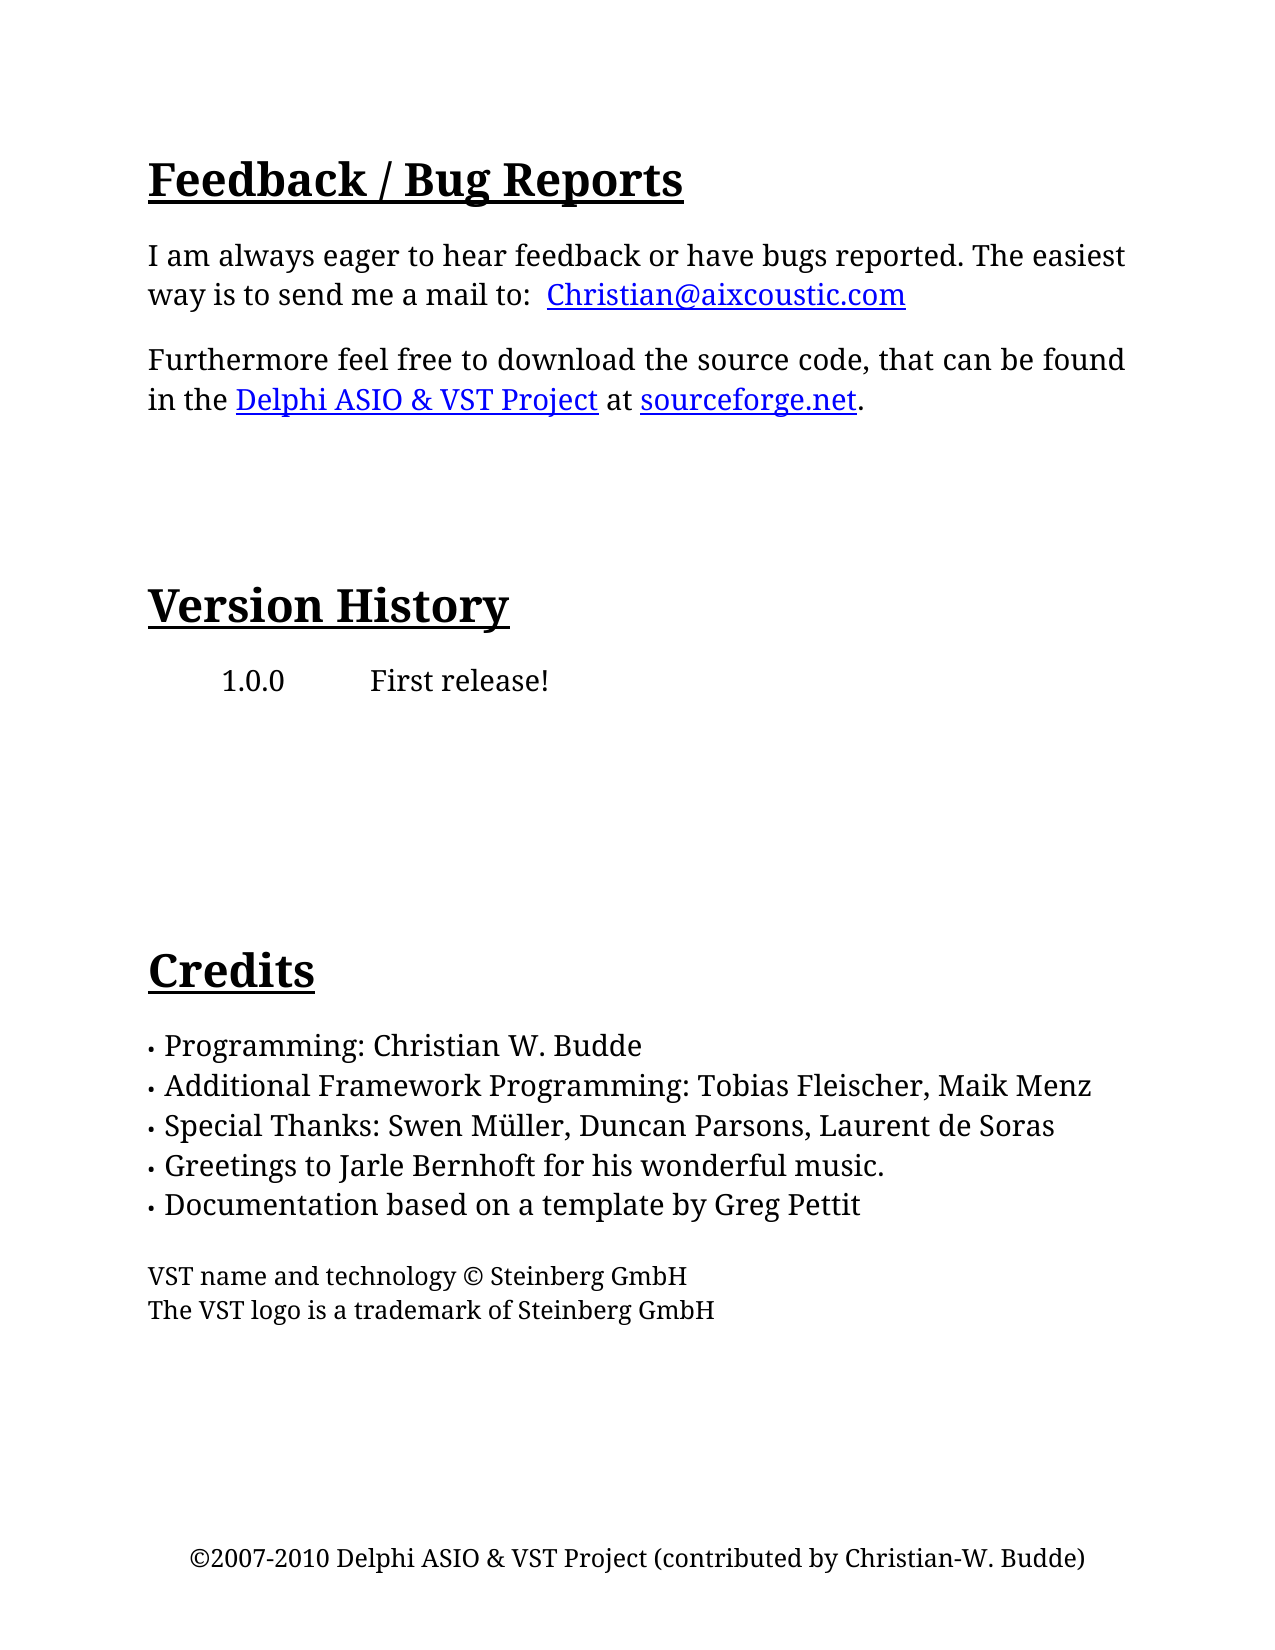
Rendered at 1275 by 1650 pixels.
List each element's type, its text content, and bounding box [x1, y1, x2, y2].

text • Special Thanks: Swen Müller, Duncan Parsons, Laurent de Soras [148, 1105, 1127, 1145]
text The VST logo is a trademark of Steinberg GmbH [148, 1292, 1127, 1326]
text I am always eager to hear feedback or have bugs reported. The easiest way is to send me a mail to: Christian@aixcoustic.com [148, 235, 1127, 314]
text • Documentation based on a template by Greg Pettit [148, 1184, 1127, 1224]
text • Additional Framework Programming: Tobias Fleischer, Maik Menz [148, 1065, 1127, 1105]
text • Programming: Christian W. Budde [148, 1026, 1127, 1065]
text • Greetings to Jarle Bernhoft for his wonderful music. [148, 1145, 1127, 1184]
list First release! [221, 661, 1127, 700]
text VST name and technology © Steinberg GmbH [148, 1258, 1127, 1292]
text Furthermore feel free to download the source code, that can be found in the Delphi ASIO & VST Project at sourceforge.net. [148, 339, 1127, 419]
subtitle Credits [148, 938, 1127, 1001]
subtitle Feedback / Bug Reports [148, 148, 1127, 210]
subtitle Version History [148, 573, 1127, 636]
